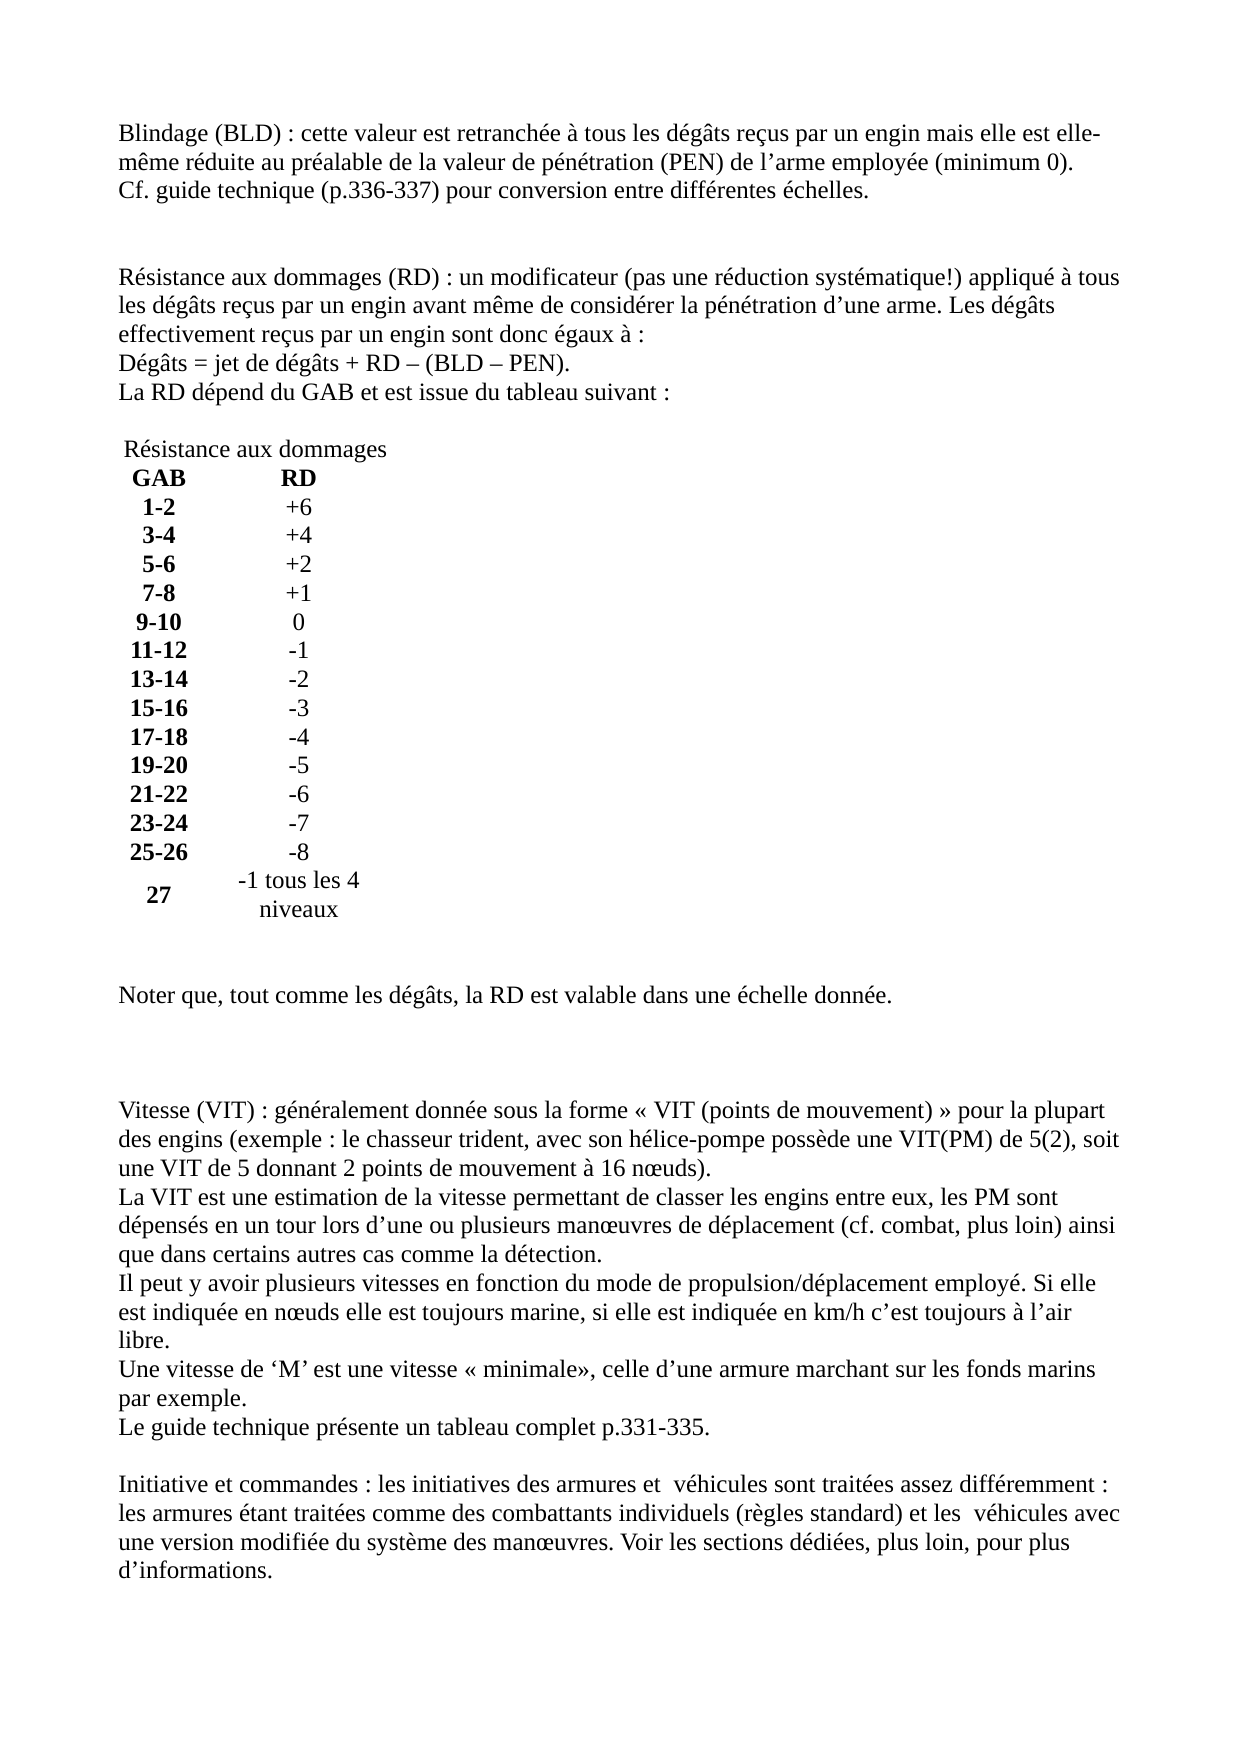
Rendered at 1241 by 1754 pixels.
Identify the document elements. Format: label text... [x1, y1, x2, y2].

text Dégâts = jet de dégâts + RD – (BLD – PEN). [118, 348, 1122, 377]
table_cell 5-6 [115, 549, 202, 578]
table_cell -7 [202, 808, 395, 837]
table_cell -8 [202, 837, 395, 866]
text Initiative et commandes : les initiatives des armures et véhicules sont traitées assez différemment : les armures étant traitées comme des combattants individuels (règles standard) et les véhicules avec une version modifiée du système des manœuvres. Voir les sections dédiées, plus loin, pour plus d’informations. [118, 1469, 1122, 1584]
table_cell RD [202, 463, 395, 492]
text Noter que, tout comme les dégâts, la RD est valable dans une échelle donnée. [118, 981, 1122, 1009]
table_cell 0 [202, 607, 395, 636]
table_cell -4 [202, 722, 395, 751]
table_cell +4 [202, 521, 395, 549]
table_cell 21-22 [115, 779, 202, 808]
table_cell GAB [115, 463, 202, 492]
table_cell 25-26 [115, 837, 202, 866]
table_cell 23-24 [115, 808, 202, 837]
text Vitesse (VIT) : généralement donnée sous la forme « VIT (points de mouvement) » pour la plupart des engins (exemple : le chasseur trident, avec son hélice-pompe possède une VIT(PM) de 5(2), soit une VIT de 5 donnant 2 points de mouvement à 16 nœuds). [118, 1096, 1122, 1182]
table_cell 27 [115, 866, 202, 923]
table_cell 7-8 [115, 578, 202, 607]
table_cell -1 [202, 636, 395, 664]
table_cell -1 tous les 4 niveaux [202, 866, 395, 923]
table_cell 19-20 [115, 751, 202, 779]
table_cell -5 [202, 751, 395, 779]
table_cell 9-10 [115, 607, 202, 636]
table_cell +6 [202, 492, 395, 521]
table_cell 17-18 [115, 722, 202, 751]
text Résistance aux dommages (RD) : un modificateur (pas une réduction systématique!) appliqué à tous les dégâts reçus par un engin avant même de considérer la pénétration d’une arme. Les dégâts effectivement reçus par un engin sont donc égaux à : [118, 262, 1122, 348]
text La VIT est une estimation de la vitesse permettant de classer les engins entre eux, les PM sont dépensés en un tour lors d’une ou plusieurs manœuvres de déplacement (cf. combat, plus loin) ainsi que dans certains autres cas comme la détection. [118, 1182, 1122, 1268]
text Blindage (BLD) : cette valeur est retranchée à tous les dégâts reçus par un engin mais elle est elle-même réduite au préalable de la valeur de pénétration (PEN) de l’arme employée (minimum 0). [118, 118, 1122, 176]
table_cell +2 [202, 549, 395, 578]
table_cell 13-14 [115, 664, 202, 693]
text La RD dépend du GAB et est issue du tableau suivant : [118, 377, 1122, 406]
table_cell -6 [202, 779, 395, 808]
table_cell -2 [202, 664, 395, 693]
text Le guide technique présente un tableau complet p.331-335. [118, 1412, 1122, 1441]
table_cell 15-16 [115, 693, 202, 722]
text Une vitesse de ‘M’ est une vitesse « minimale», celle d’une armure marchant sur les fonds marins par exemple. [118, 1354, 1122, 1412]
table_cell -3 [202, 693, 395, 722]
table_cell 1-2 [115, 492, 202, 521]
table_cell 3-4 [115, 521, 202, 549]
text Cf. guide technique (p.336-337) pour conversion entre différentes échelles. [118, 176, 1122, 204]
table_cell 11-12 [115, 636, 202, 664]
table_cell +1 [202, 578, 395, 607]
text Il peut y avoir plusieurs vitesses en fonction du mode de propulsion/déplacement employé. Si elle est indiquée en nœuds elle est toujours marine, si elle est indiquée en km/h c’est toujours à l’air libre. [118, 1268, 1122, 1354]
table_header Résistance aux dommages [115, 434, 395, 463]
